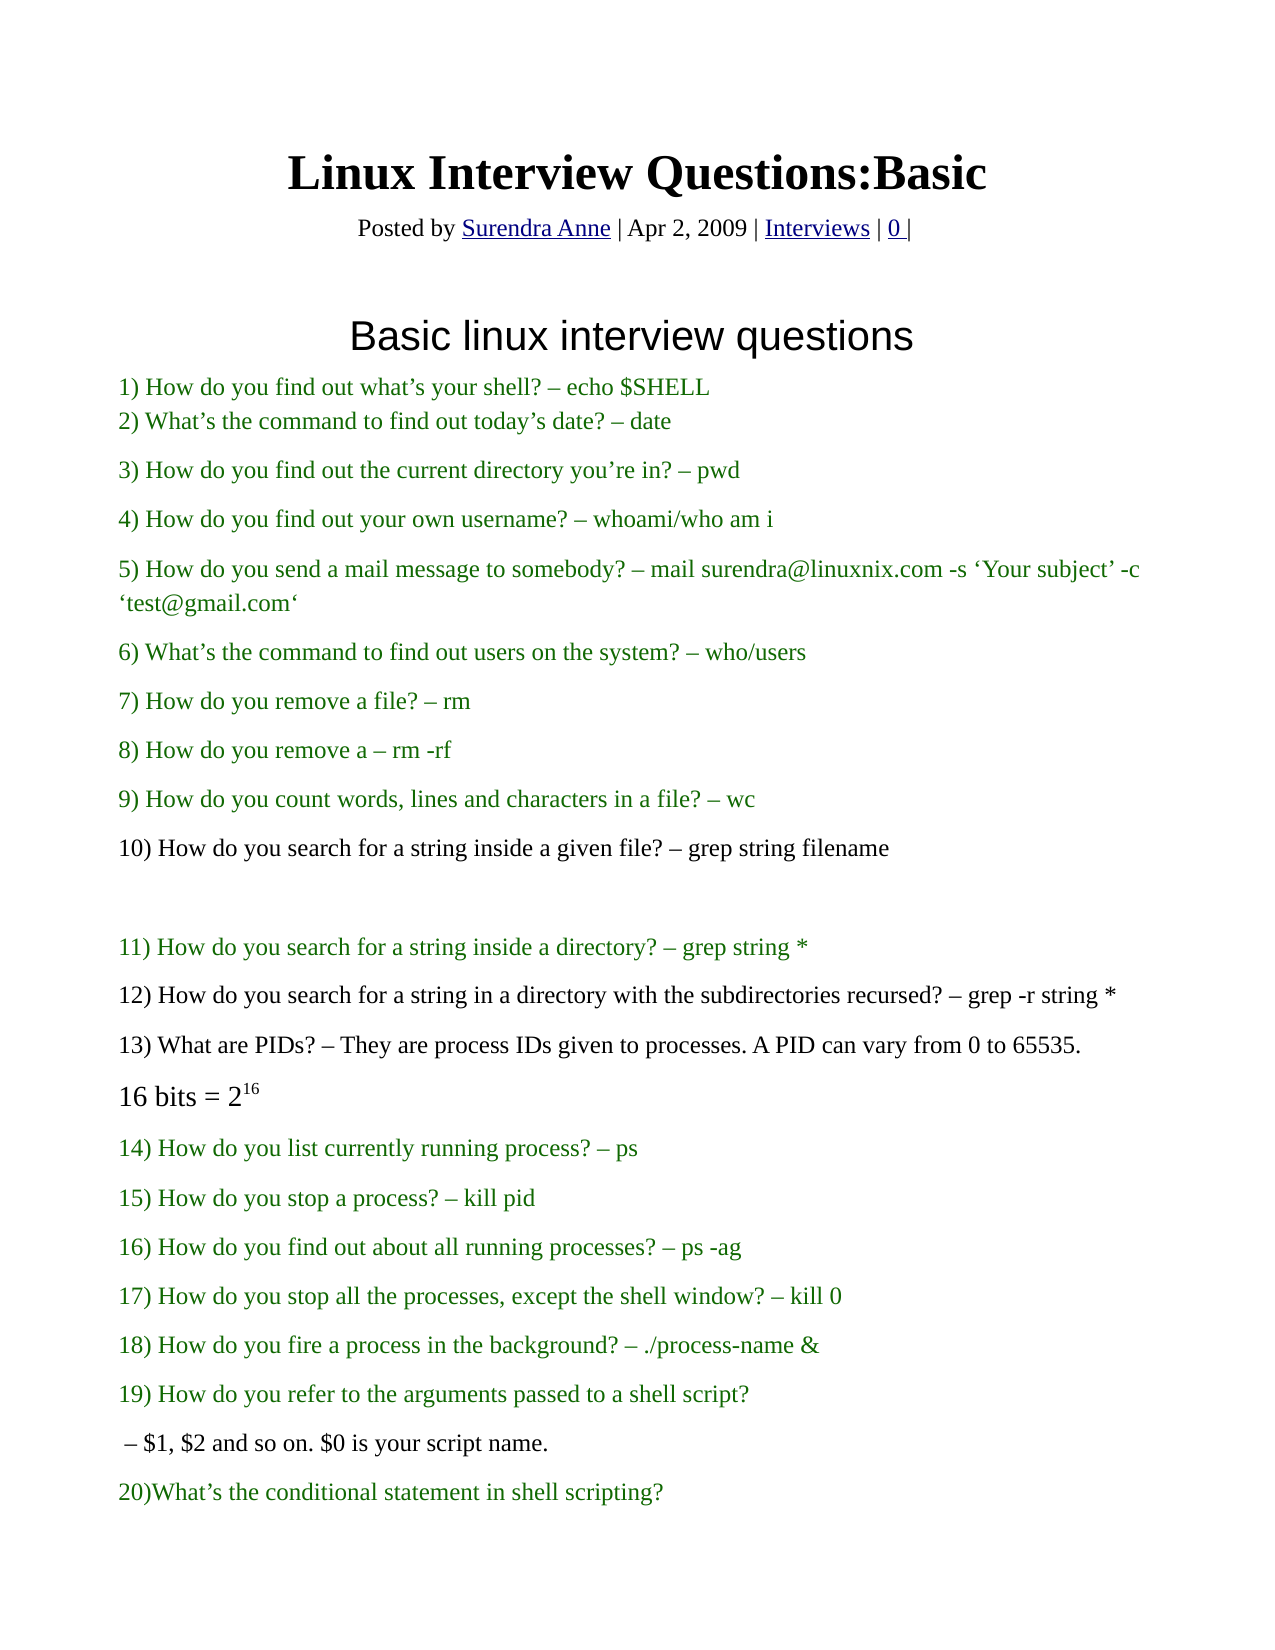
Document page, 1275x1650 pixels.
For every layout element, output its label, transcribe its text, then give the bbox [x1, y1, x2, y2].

text Posted by Surendra Anne | Apr 2, 2009 | Interviews | 0 | [118, 213, 1157, 242]
text 17) How do you stop all the processes, except the shell window? – kill 0 [118, 1281, 1157, 1309]
text 6) What’s the command to find out users on the system? – who/users [118, 637, 1157, 666]
text 16 bits = 216 [118, 1079, 1157, 1112]
text 19) How do you refer to the arguments passed to a shell script? [118, 1379, 1157, 1408]
text 4) How do you find out your own username? – whoami/who am i [118, 504, 1157, 533]
text 15) How do you stop a process? – kill pid [118, 1183, 1157, 1211]
text 5) How do you send a mail message to somebody? – mail surendra@linuxnix.com -s ‘Your subject’ -c ‘test@gmail.com‘ [118, 554, 1157, 617]
text 10) How do you search for a string inside a given file? – grep string filename [118, 833, 1157, 862]
text 7) How do you remove a file? – rm [118, 686, 1157, 715]
text 14) How do you list currently running process? – ps [118, 1133, 1157, 1162]
text 16) How do you find out about all running processes? – ps -ag [118, 1232, 1157, 1260]
subtitle Basic linux interview questions [118, 268, 1157, 359]
text 1) How do you find out what’s your shell? – echo $SHELL 2) What’s the command to find out today’s date? – date [118, 372, 1157, 435]
text 18) How do you fire a process in the background? – ./process-name & [118, 1330, 1157, 1358]
text 3) How do you find out the current directory you’re in? – pwd [118, 456, 1157, 484]
text 12) How do you search for a string in a directory with the subdirectories recursed? – grep -r string * [118, 981, 1157, 1009]
text 8) How do you remove a – rm -rf [118, 735, 1157, 764]
text – $1, $2 and so on. $0 is your script name. [118, 1428, 1157, 1457]
text 11) How do you search for a string inside a directory? – grep string * [118, 932, 1157, 960]
text 13) What are PIDs? – They are process IDs given to processes. A PID can vary from 0 to 65535. [118, 1030, 1157, 1058]
text 9) How do you count words, lines and characters in a file? – wc [118, 784, 1157, 813]
text 20)What’s the conditional statement in shell scripting? [118, 1477, 1157, 1506]
subtitle Linux Interview Questions:Basic [118, 143, 1157, 201]
